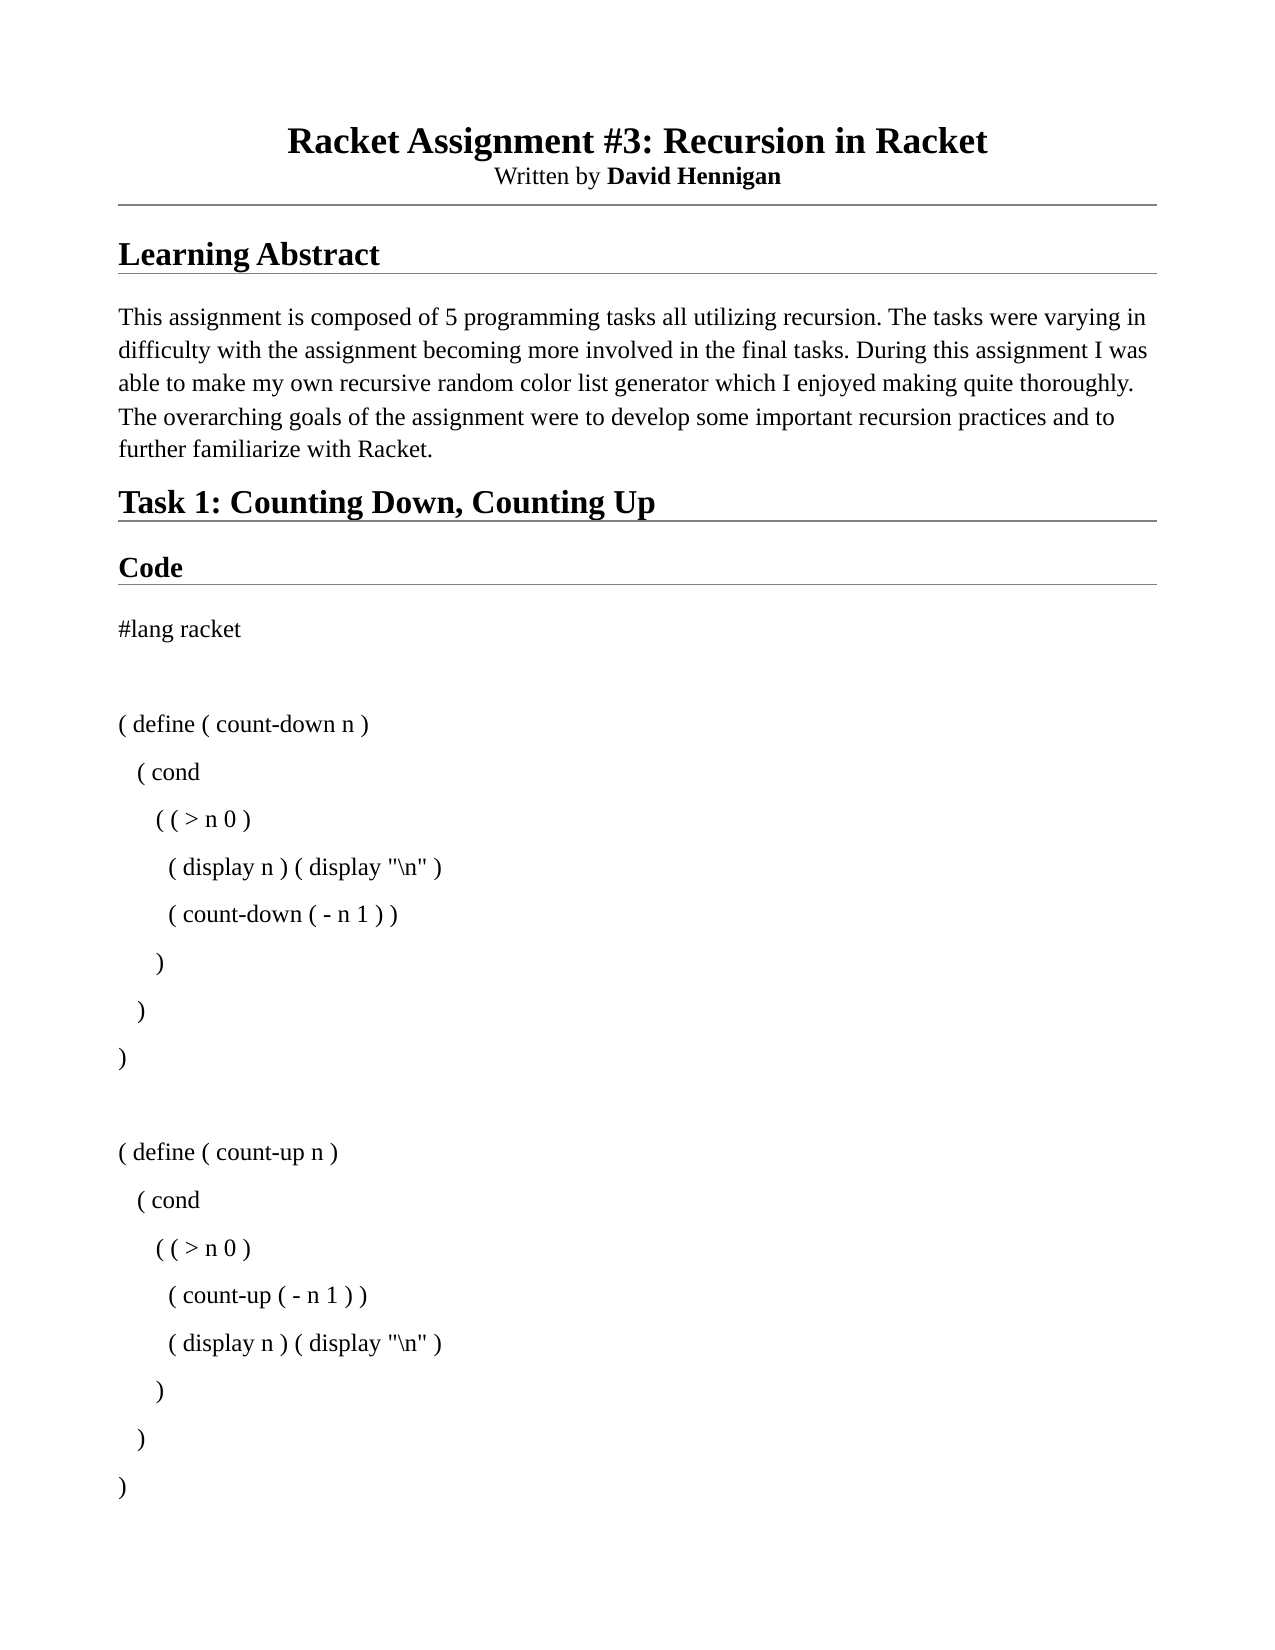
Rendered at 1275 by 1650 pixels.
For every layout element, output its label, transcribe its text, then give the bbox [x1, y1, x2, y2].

text ( cond [118, 1185, 1157, 1214]
text ) [118, 1423, 1157, 1452]
text ) [118, 1376, 1157, 1404]
text This assignment is composed of 5 programming tasks all utilizing recursion. The tasks were varying in difficulty with the assignment becoming more involved in the final tasks. During this assignment I was able to make my own recursive random color list generator which I enjoyed making quite thoroughly. The overarching goals of the assignment were to develop some important recursion practices and to further familiarize with Racket. [118, 302, 1157, 463]
text ( define ( count-up n ) [118, 1137, 1157, 1166]
text Code [118, 550, 1157, 584]
text ( ( > n 0 ) [118, 804, 1157, 833]
text ( ( > n 0 ) [118, 1233, 1157, 1261]
text #lang racket [118, 614, 1157, 643]
text ( count-down ( - n 1 ) ) [118, 899, 1157, 928]
text ( count-up ( - n 1 ) ) [118, 1280, 1157, 1309]
text Racket Assignment #3: Recursion in Racket [118, 118, 1157, 161]
text ) [118, 1471, 1157, 1499]
text Written by David Hennigan [118, 161, 1157, 190]
text Task 1: Counting Down, Counting Up [118, 482, 1157, 520]
text ) [118, 1042, 1157, 1071]
text Learning Abstract [118, 234, 1157, 273]
text ( display n ) ( display "\n" ) [118, 1328, 1157, 1357]
text ( display n ) ( display "\n" ) [118, 852, 1157, 881]
text ( define ( count-down n ) [118, 709, 1157, 738]
text ) [118, 995, 1157, 1023]
text ) [118, 947, 1157, 976]
text ( cond [118, 757, 1157, 785]
